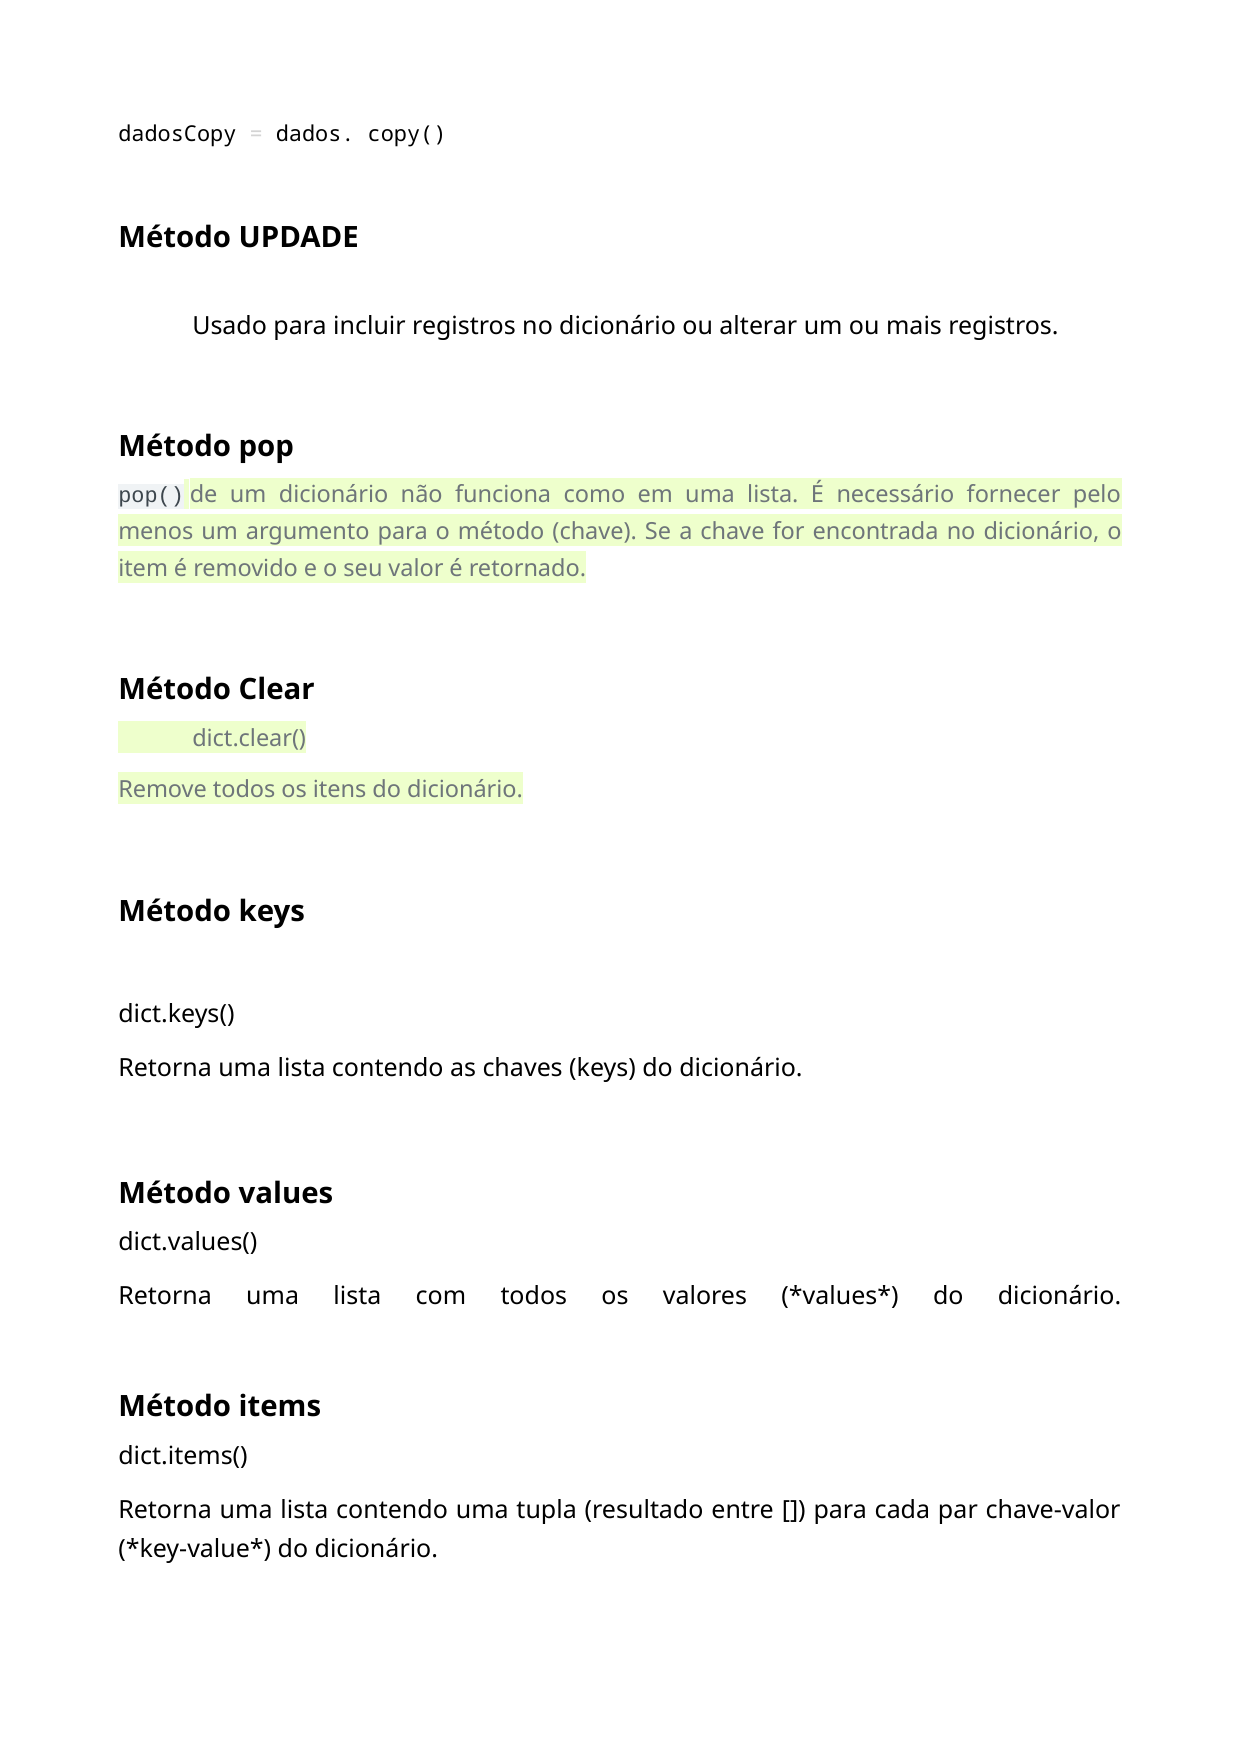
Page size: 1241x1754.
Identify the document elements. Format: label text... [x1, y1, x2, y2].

subtitle Método values [118, 1172, 1122, 1212]
subtitle Método UPDADE [118, 216, 1122, 256]
text dict.items() [118, 1438, 1122, 1472]
subtitle Método Clear [118, 668, 1122, 708]
text Retorna uma lista contendo uma tupla (resultado entre []) para cada par chave-valor (*key-value*) do dicionário. [118, 1492, 1122, 1565]
text pop() de um dicionário não funciona como em uma lista. É necessário fornecer pelo menos um argumento para o método (chave). Se a chave for encontrada no dicionário, o item é removido e o seu valor é retornado. [118, 477, 1122, 583]
text dict.keys() [118, 996, 1122, 1030]
text Usado para incluir registros no dicionário ou alterar um ou mais registros. [118, 269, 1122, 342]
text Retorna uma lista com todos os valores (*values*) do dicionário. [118, 1278, 1122, 1351]
subtitle Método items [118, 1385, 1122, 1425]
subtitle Método keys [118, 889, 1122, 929]
text dict.values() [118, 1224, 1122, 1258]
text Remove todos os itens do dicionário. [118, 772, 1122, 804]
text Retorna uma lista contendo as chaves (keys) do dicionário. [118, 1049, 1122, 1083]
text dadosCopy = dados. copy() [118, 118, 1122, 148]
subtitle Método pop [118, 425, 1122, 465]
text dict.clear() [118, 721, 1122, 753]
